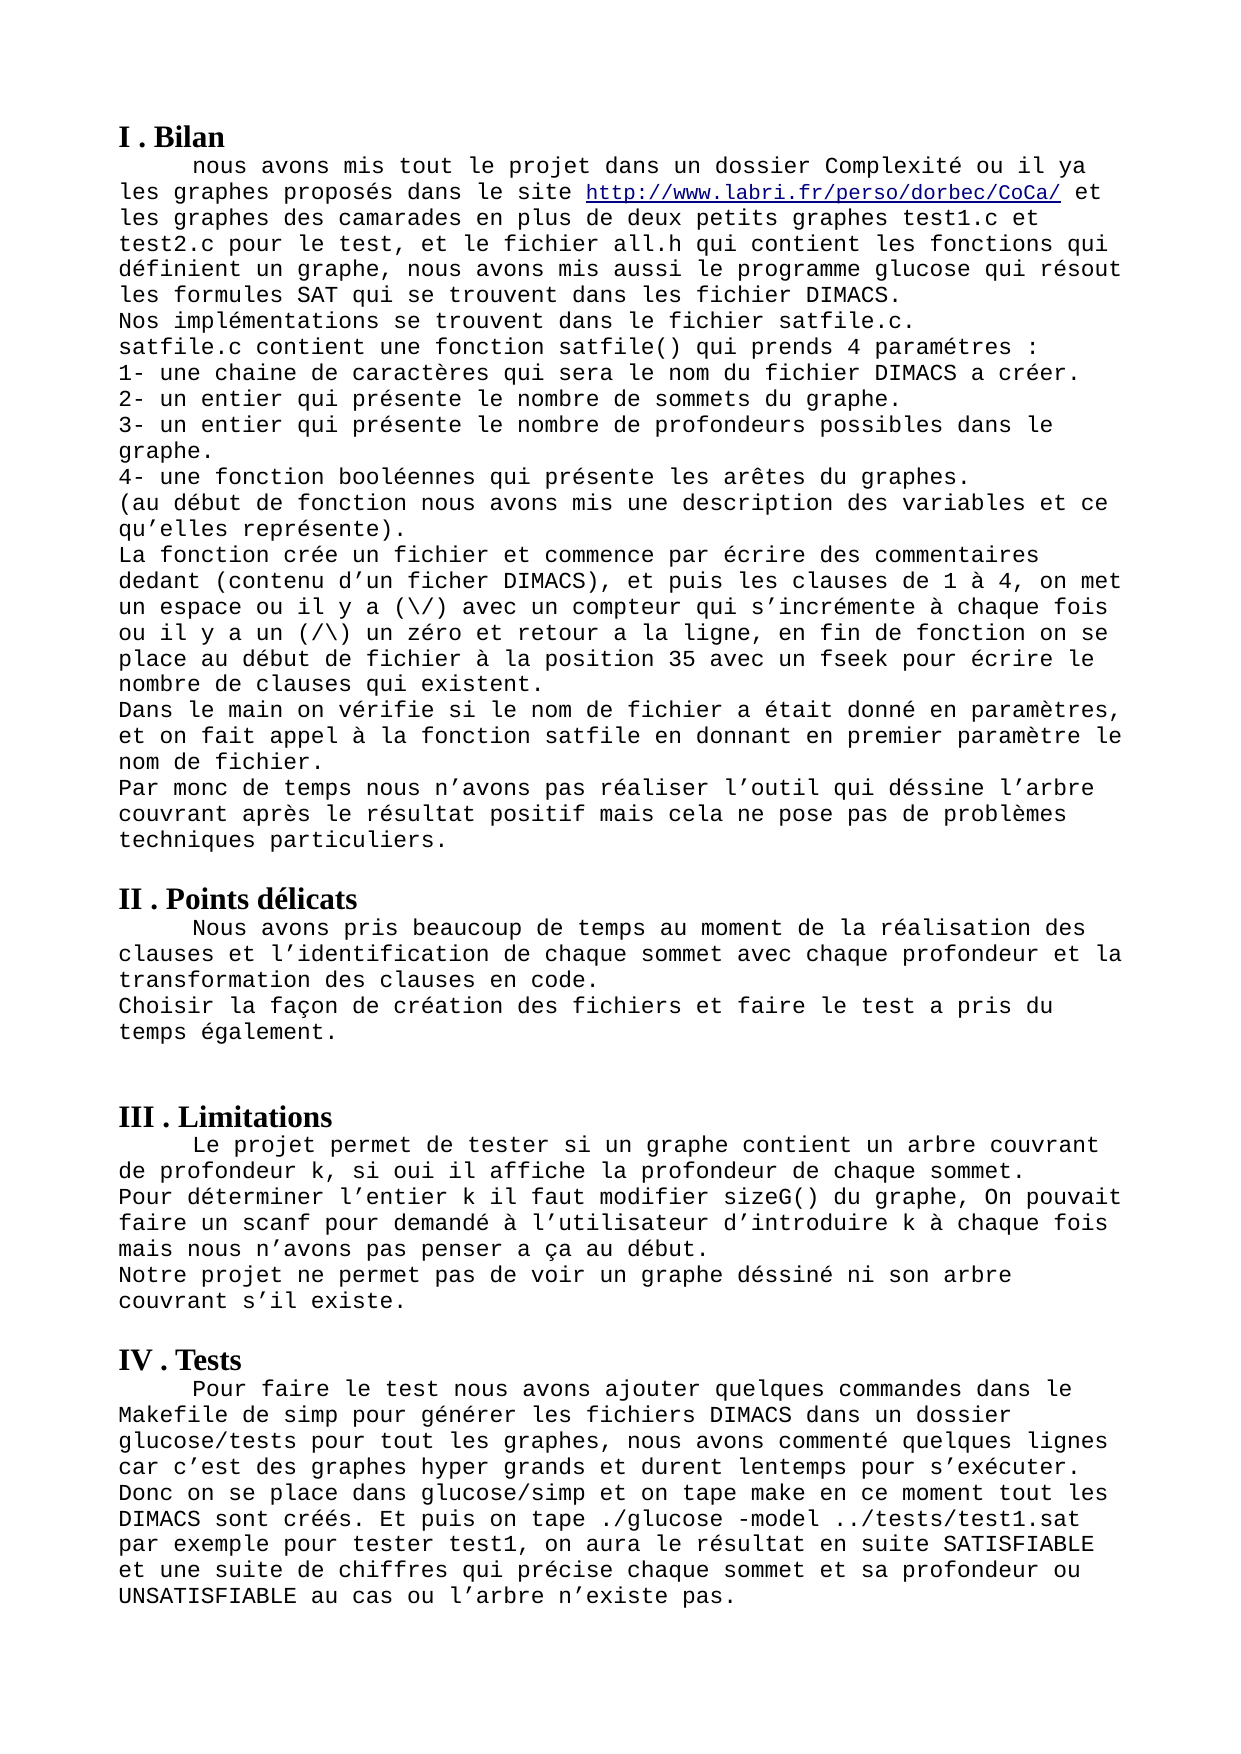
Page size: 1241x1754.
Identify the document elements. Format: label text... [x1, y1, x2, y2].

text II . Points délicats [118, 880, 1122, 916]
text Le projet permet de tester si un graphe contient un arbre couvrant de profondeur k, si oui il affiche la profondeur de chaque sommet. [118, 1134, 1122, 1186]
text IV . Tests [118, 1341, 1122, 1377]
text III . Limitations [118, 1098, 1122, 1134]
text Dans le main on vérifie si le nom de fichier a était donné en paramètres, et on fait appel à la fonction satfile en donnant en premier paramètre le nom de fichier. Par monc de temps nous n’avons pas réaliser l’outil qui déssine l’arbre couvrant après le résultat positif mais cela ne pose pas de problèmes techniques particuliers. [118, 699, 1122, 854]
text satfile.c contient une fonction satfile() qui prends 4 paramétres : 1- une chaine de caractères qui sera le nom du fichier DIMACS a créer. 2- un entier qui présente le nombre de sommets du graphe. [118, 336, 1122, 413]
text I . Bilan [118, 118, 1122, 154]
text nous avons mis tout le projet dans un dossier Complexité ou il ya les graphes proposés dans le site http://www.labri.fr/perso/dorbec/CoCa/ et les graphes des camarades en plus de deux petits graphes test1.c et test2.c pour le test, et le fichier all.h qui contient les fonctions qui définient un graphe, nous avons mis aussi le programme glucose qui résout les formules SAT qui se trouvent dans les fichier DIMACS. [118, 154, 1122, 310]
text Nos implémentations se trouvent dans le fichier satfile.c. [118, 310, 1122, 336]
text La fonction crée un fichier et commence par écrire des commentaires dedant (contenu d’un ficher DIMACS), et puis les clauses de 1 à 4, on met un espace ou il y a (\/) avec un compteur qui s’incrémente à chaque fois ou il y a un (/\) un zéro et retour a la ligne, en fin de fonction on se place au début de fichier à la position 35 avec un fseek pour écrire le nombre de clauses qui existent. [118, 543, 1122, 699]
text Notre projet ne permet pas de voir un graphe déssiné ni son arbre couvrant s’il existe. [118, 1263, 1122, 1341]
text 4- une fonction booléennes qui présente les arêtes du graphes. [118, 465, 1122, 491]
text 3- un entier qui présente le nombre de profondeurs possibles dans le graphe. [118, 413, 1122, 465]
text (au début de fonction nous avons mis une description des variables et ce qu’elles représente). [118, 491, 1122, 543]
text Nous avons pris beaucoup de temps au moment de la réalisation des clauses et l’identification de chaque sommet avec chaque profondeur et la transformation des clauses en code. Choisir la façon de création des fichiers et faire le test a pris du temps également. [118, 916, 1122, 1046]
text Pour déterminer l’entier k il faut modifier sizeG() du graphe, On pouvait faire un scanf pour demandé à l’utilisateur d’introduire k à chaque fois mais nous n’avons pas penser a ça au début. [118, 1186, 1122, 1263]
text Pour faire le test nous avons ajouter quelques commandes dans le Makefile de simp pour générer les fichiers DIMACS dans un dossier glucose/tests pour tout les graphes, nous avons commenté quelques lignes car c’est des graphes hyper grands et durent lentemps pour s’exécuter. Donc on se place dans glucose/simp et on tape make en ce moment tout les DIMACS sont créés. Et puis on tape ./glucose -model ../tests/test1.sat par exemple pour tester test1, on aura le résultat en suite SATISFIABLE et une suite de chiffres qui précise chaque sommet et sa profondeur ou UNSATISFIABLE au cas ou l’arbre n’existe pas. [118, 1377, 1122, 1611]
